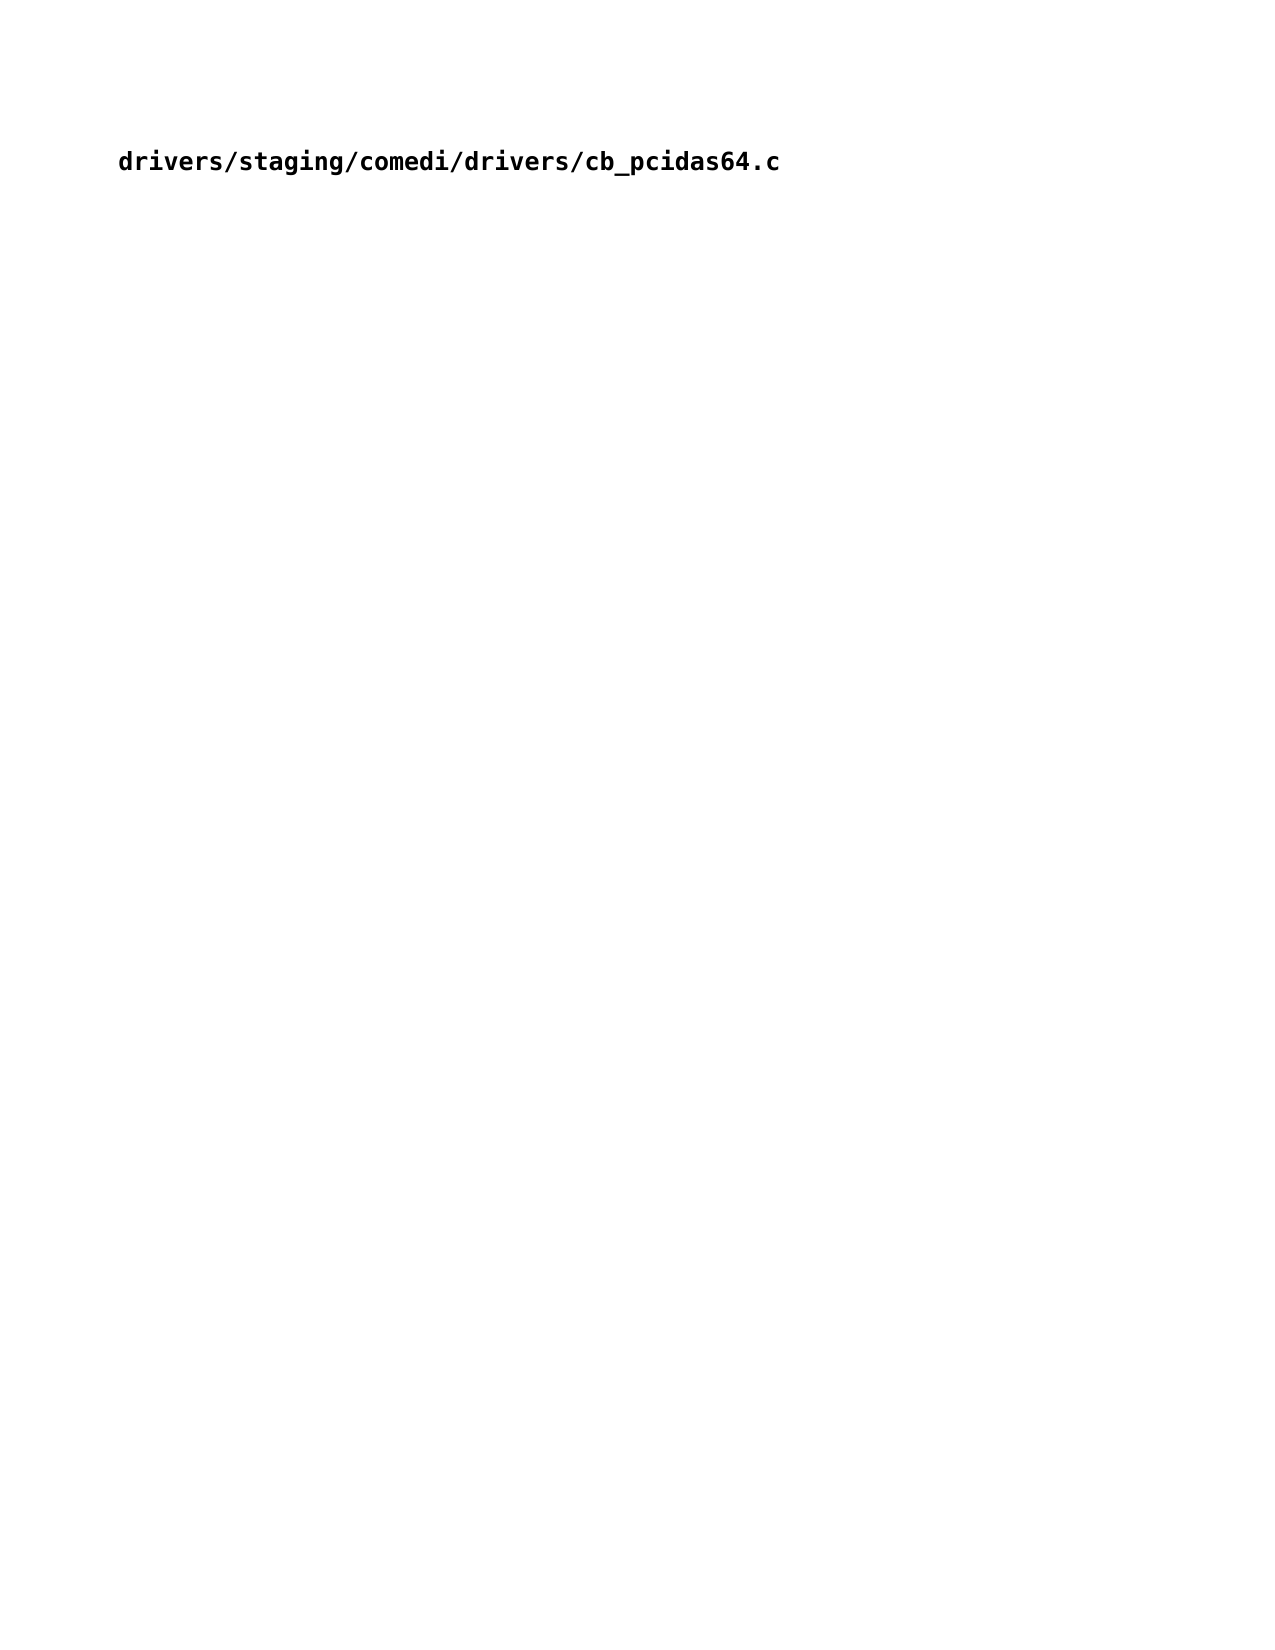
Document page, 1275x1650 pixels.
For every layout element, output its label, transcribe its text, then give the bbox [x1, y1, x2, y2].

text drivers/staging/comedi/drivers/cb_pcidas64.c [118, 147, 1157, 176]
